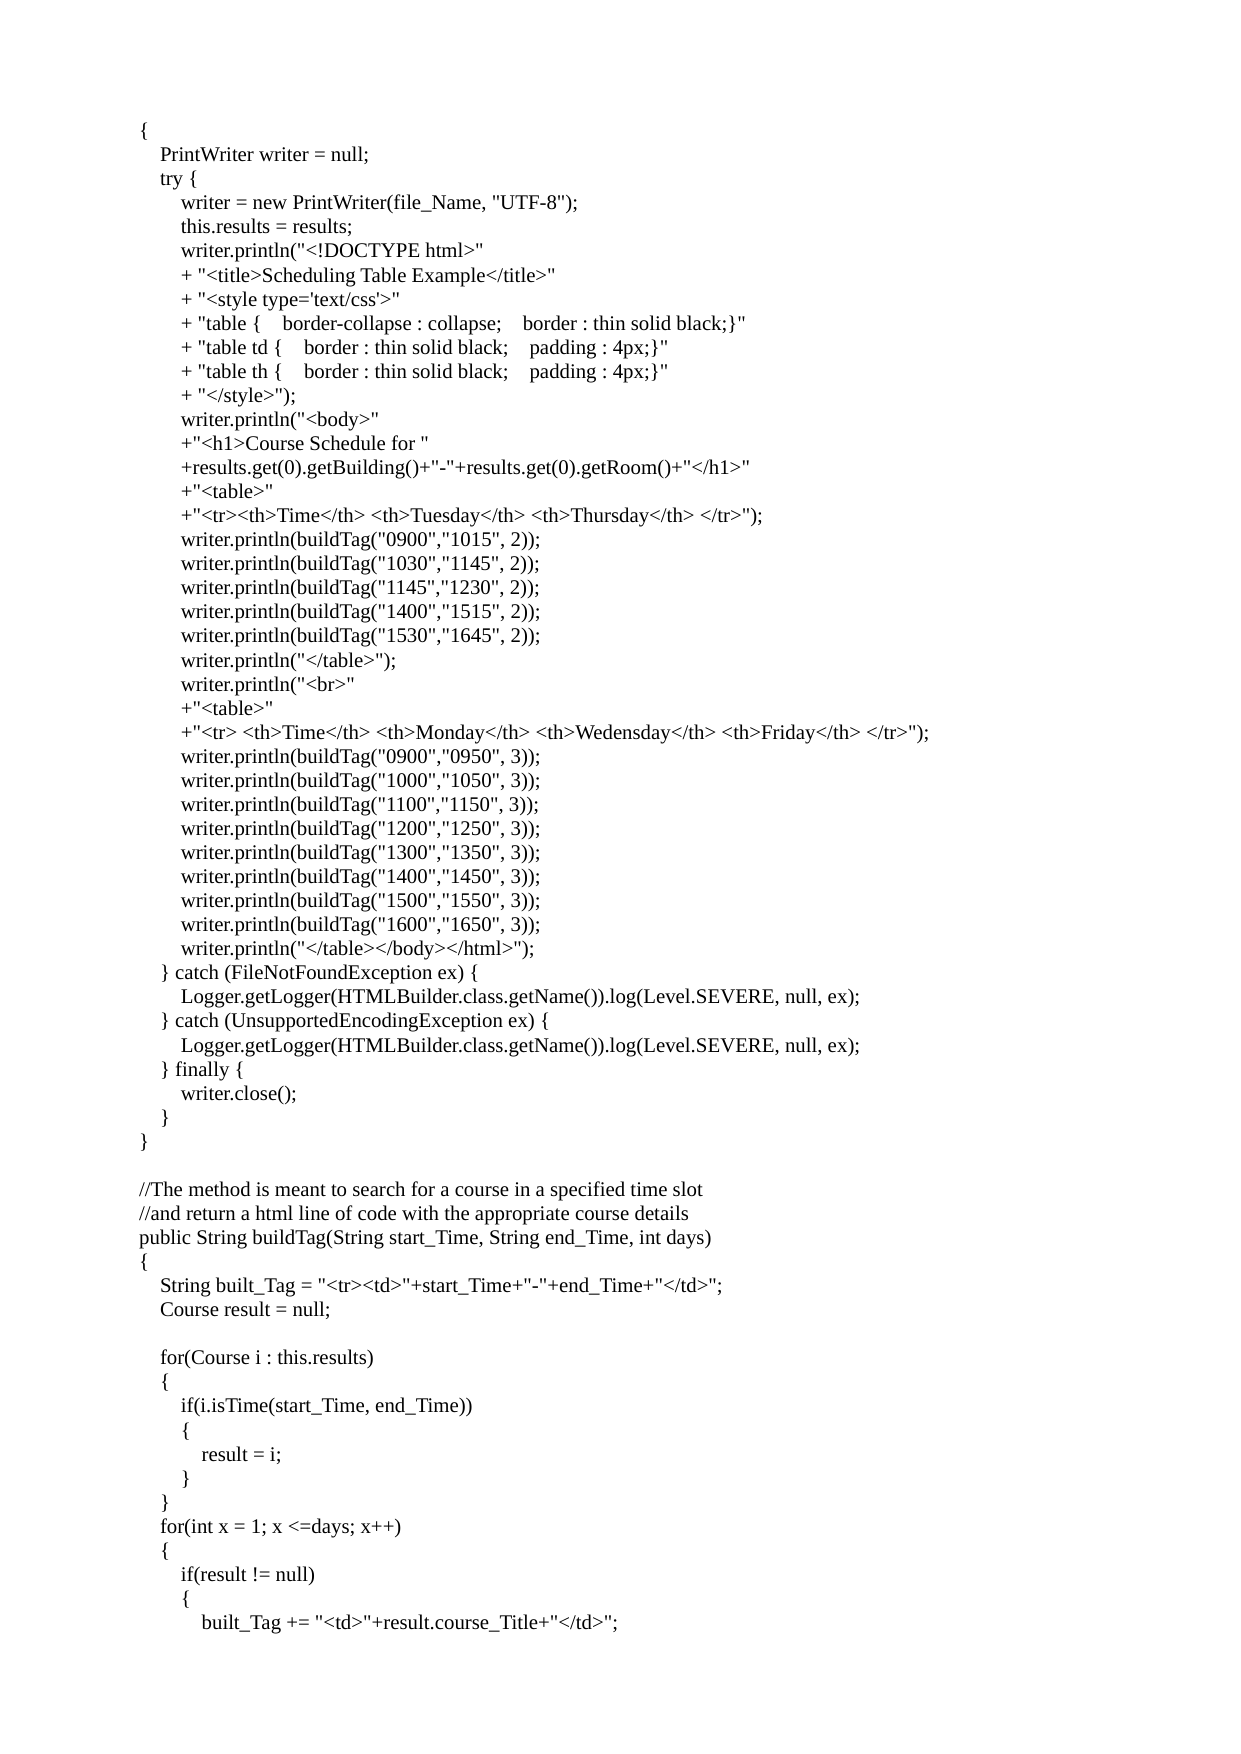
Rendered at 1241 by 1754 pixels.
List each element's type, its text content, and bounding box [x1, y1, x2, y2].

text writer.println(buildTag("1500","1550", 3)); [118, 888, 1122, 912]
text writer.println("</table>"); [118, 647, 1122, 672]
text + "</style>"); [118, 383, 1122, 407]
text writer.println(buildTag("1300","1350", 3)); [118, 840, 1122, 864]
text if(result != null) [118, 1562, 1122, 1586]
text writer.println(buildTag("1030","1145", 2)); [118, 551, 1122, 575]
text writer.close(); [118, 1081, 1122, 1105]
text writer.println(buildTag("1000","1050", 3)); [118, 768, 1122, 792]
text writer.println(buildTag("1200","1250", 3)); [118, 816, 1122, 840]
text writer.println(buildTag("1400","1515", 2)); [118, 599, 1122, 623]
text { [118, 1417, 1122, 1442]
text try { [118, 166, 1122, 190]
text if(i.isTime(start_Time, end_Time)) [118, 1393, 1122, 1417]
text } catch (UnsupportedEncodingException ex) { [118, 1008, 1122, 1032]
text String built_Tag = "<tr><td>"+start_Time+"-"+end_Time+"</td>"; [118, 1273, 1122, 1297]
text //and return a html line of code with the appropriate course details [118, 1201, 1122, 1225]
text } [118, 1105, 1122, 1129]
text writer.println(buildTag("1100","1150", 3)); [118, 792, 1122, 816]
text } finally { [118, 1057, 1122, 1081]
text writer.println("<!DOCTYPE html>" [118, 238, 1122, 262]
text writer.println("</table></body></html>"); [118, 936, 1122, 960]
text + "table { border-collapse : collapse; border : thin solid black;}" [118, 311, 1122, 335]
text { [118, 1538, 1122, 1562]
text { [118, 1249, 1122, 1273]
text writer.println(buildTag("1400","1450", 3)); [118, 864, 1122, 888]
text Logger.getLogger(HTMLBuilder.class.getName()).log(Level.SEVERE, null, ex); [118, 1032, 1122, 1057]
text +"<tr><th>Time</th> <th>Tuesday</th> <th>Thursday</th> </tr>"); [118, 503, 1122, 527]
text +"<table>" [118, 696, 1122, 720]
text this.results = results; [118, 214, 1122, 238]
text { [118, 1586, 1122, 1610]
text writer.println(buildTag("1145","1230", 2)); [118, 575, 1122, 599]
text result = i; [118, 1442, 1122, 1466]
text + "<style type='text/css'>" [118, 287, 1122, 311]
text +"<tr> <th>Time</th> <th>Monday</th> <th>Wedensday</th> <th>Friday</th> </tr>"); [118, 720, 1122, 744]
text built_Tag += "<td>"+result.course_Title+"</td>"; [118, 1610, 1122, 1634]
text } [118, 1466, 1122, 1490]
text writer.println(buildTag("0900","0950", 3)); [118, 744, 1122, 768]
text writer.println(buildTag("1600","1650", 3)); [118, 912, 1122, 936]
text +"<table>" [118, 479, 1122, 503]
text writer.println("<br>" [118, 672, 1122, 696]
text Course result = null; [118, 1297, 1122, 1321]
text writer = new PrintWriter(file_Name, "UTF-8"); [118, 190, 1122, 214]
text writer.println("<body>" [118, 407, 1122, 431]
text } [118, 1129, 1122, 1153]
text PrintWriter writer = null; [118, 142, 1122, 166]
text Logger.getLogger(HTMLBuilder.class.getName()).log(Level.SEVERE, null, ex); [118, 984, 1122, 1008]
text } catch (FileNotFoundException ex) { [118, 960, 1122, 984]
text +results.get(0).getBuilding()+"-"+results.get(0).getRoom()+"</h1>" [118, 455, 1122, 479]
text { [118, 1369, 1122, 1393]
text //The method is meant to search for a course in a specified time slot [118, 1177, 1122, 1201]
text +"<h1>Course Schedule for " [118, 431, 1122, 455]
text public String buildTag(String start_Time, String end_Time, int days) [118, 1225, 1122, 1249]
text { [118, 118, 1122, 142]
text writer.println(buildTag("0900","1015", 2)); [118, 527, 1122, 551]
text } [118, 1490, 1122, 1514]
text + "table td { border : thin solid black; padding : 4px;}" [118, 335, 1122, 359]
text + "<title>Scheduling Table Example</title>" [118, 262, 1122, 287]
text writer.println(buildTag("1530","1645", 2)); [118, 623, 1122, 647]
text for(Course i : this.results) [118, 1345, 1122, 1369]
text + "table th { border : thin solid black; padding : 4px;}" [118, 359, 1122, 383]
text for(int x = 1; x <=days; x++) [118, 1514, 1122, 1538]
